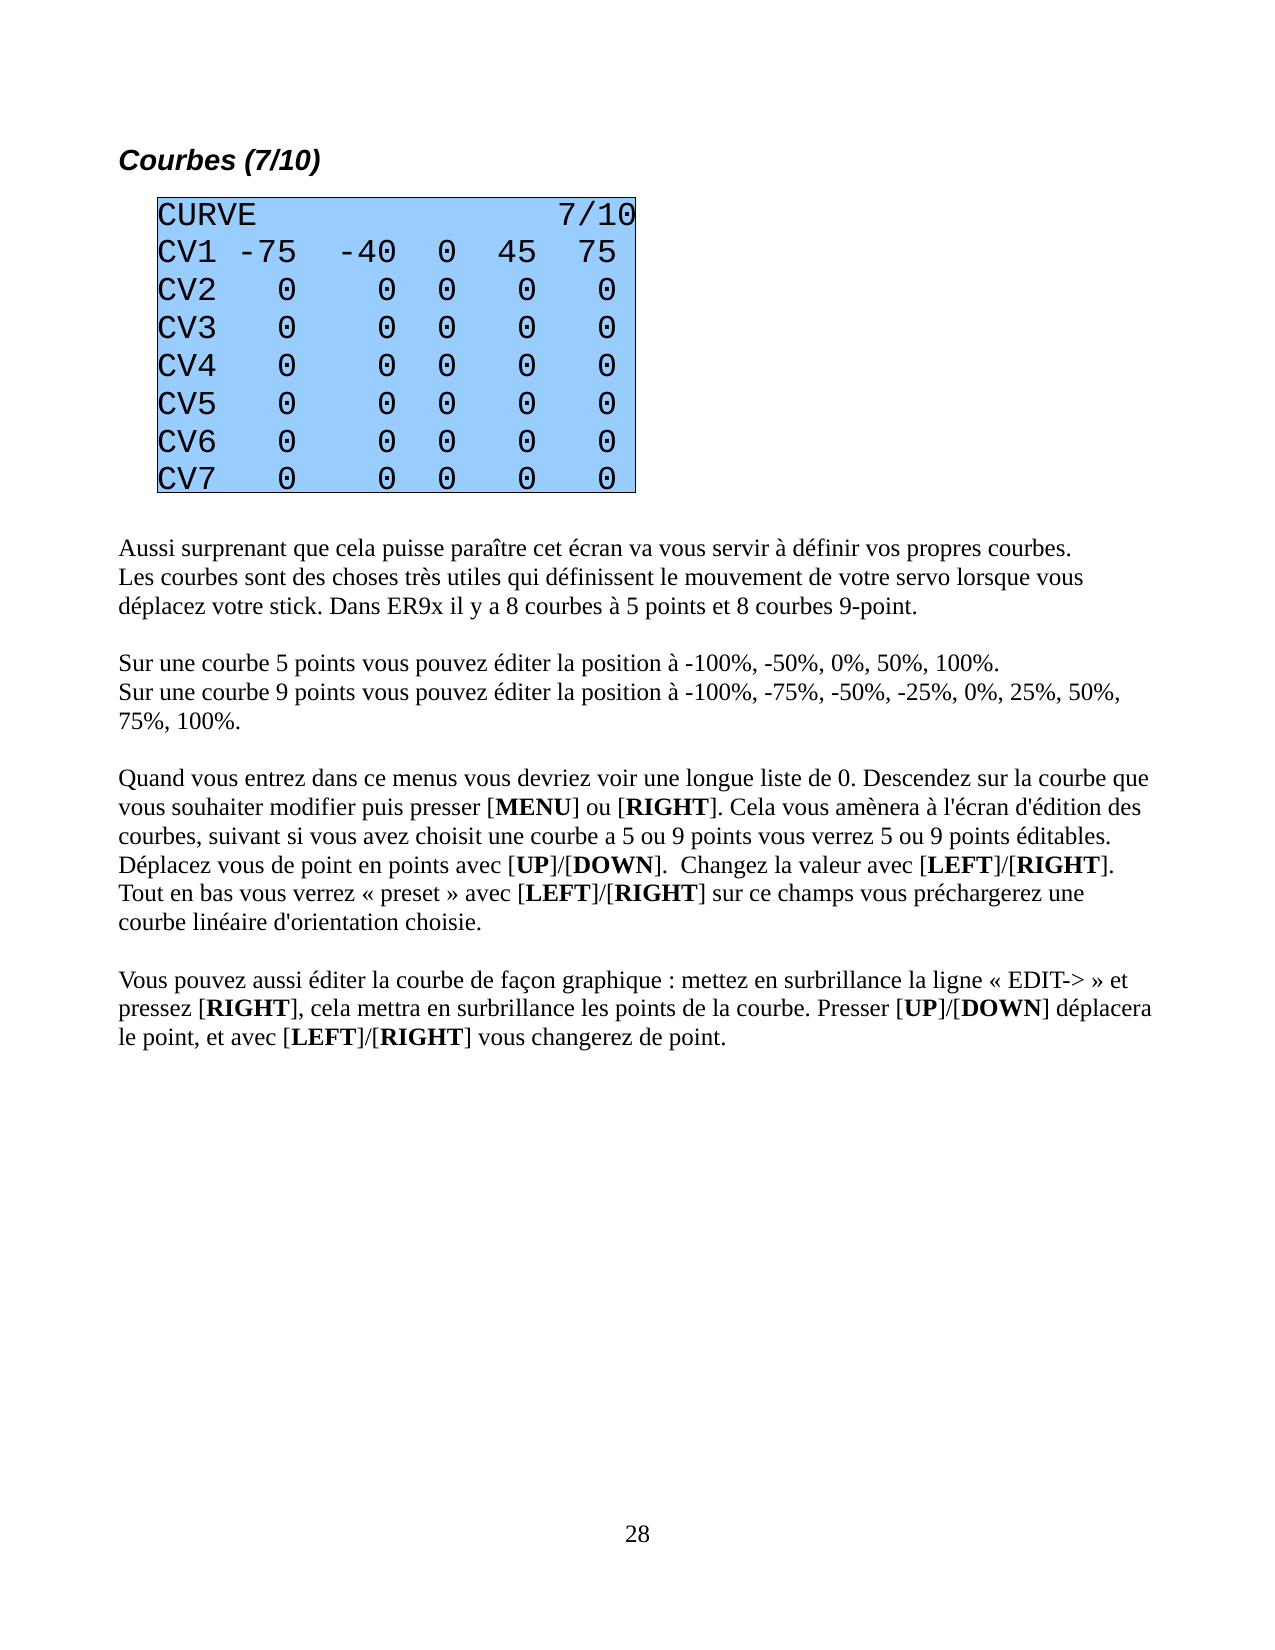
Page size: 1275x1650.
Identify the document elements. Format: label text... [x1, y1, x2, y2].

subtitle Courbes (7/10) [118, 143, 1157, 177]
text Sur une courbe 9 points vous pouvez éditer la position à -100%, -75%, -50%, -25%, 0%, 25%, 50%, 75%, 100%. [118, 677, 1157, 735]
text Tout en bas vous verrez « preset » avec [LEFT]/[RIGHT] sur ce champs vous préchargerez une courbe linéaire d'orientation choisie. [118, 878, 1157, 936]
text Sur une courbe 5 points vous pouvez éditer la position à -100%, -50%, 0%, 50%, 100%. [118, 648, 1157, 677]
text Déplacez vous de point en points avec [UP]/[DOWN]. Changez la valeur avec [LEFT]/[RIGHT]. [118, 850, 1157, 878]
text Aussi surprenant que cela puisse paraître cet écran va vous servir à définir vos propres courbes. [118, 533, 1157, 562]
text Quand vous entrez dans ce menus vous devriez voir une longue liste de 0. Descendez sur la courbe que vous souhaiter modifier puis presser [MENU] ou [RIGHT]. Cela vous amènera à l'écran d'édition des courbes, suivant si vous avez choisit une courbe a 5 ou 9 points vous verrez 5 ou 9 points éditables. [118, 763, 1157, 850]
text Les courbes sont des choses très utiles qui définissent le mouvement de votre servo lorsque vous déplacez votre stick. Dans ER9x il y a 8 courbes à 5 points et 8 courbes 9-point. [118, 562, 1157, 620]
text Vous pouvez aussi éditer la courbe de façon graphique : mettez en surbrillance la ligne « EDIT-> » et pressez [RIGHT], cela mettra en surbrillance les points de la courbe. Presser [UP]/[DOWN] déplacera le point, et avec [LEFT]/[RIGHT] vous changerez de point. [118, 965, 1157, 1051]
